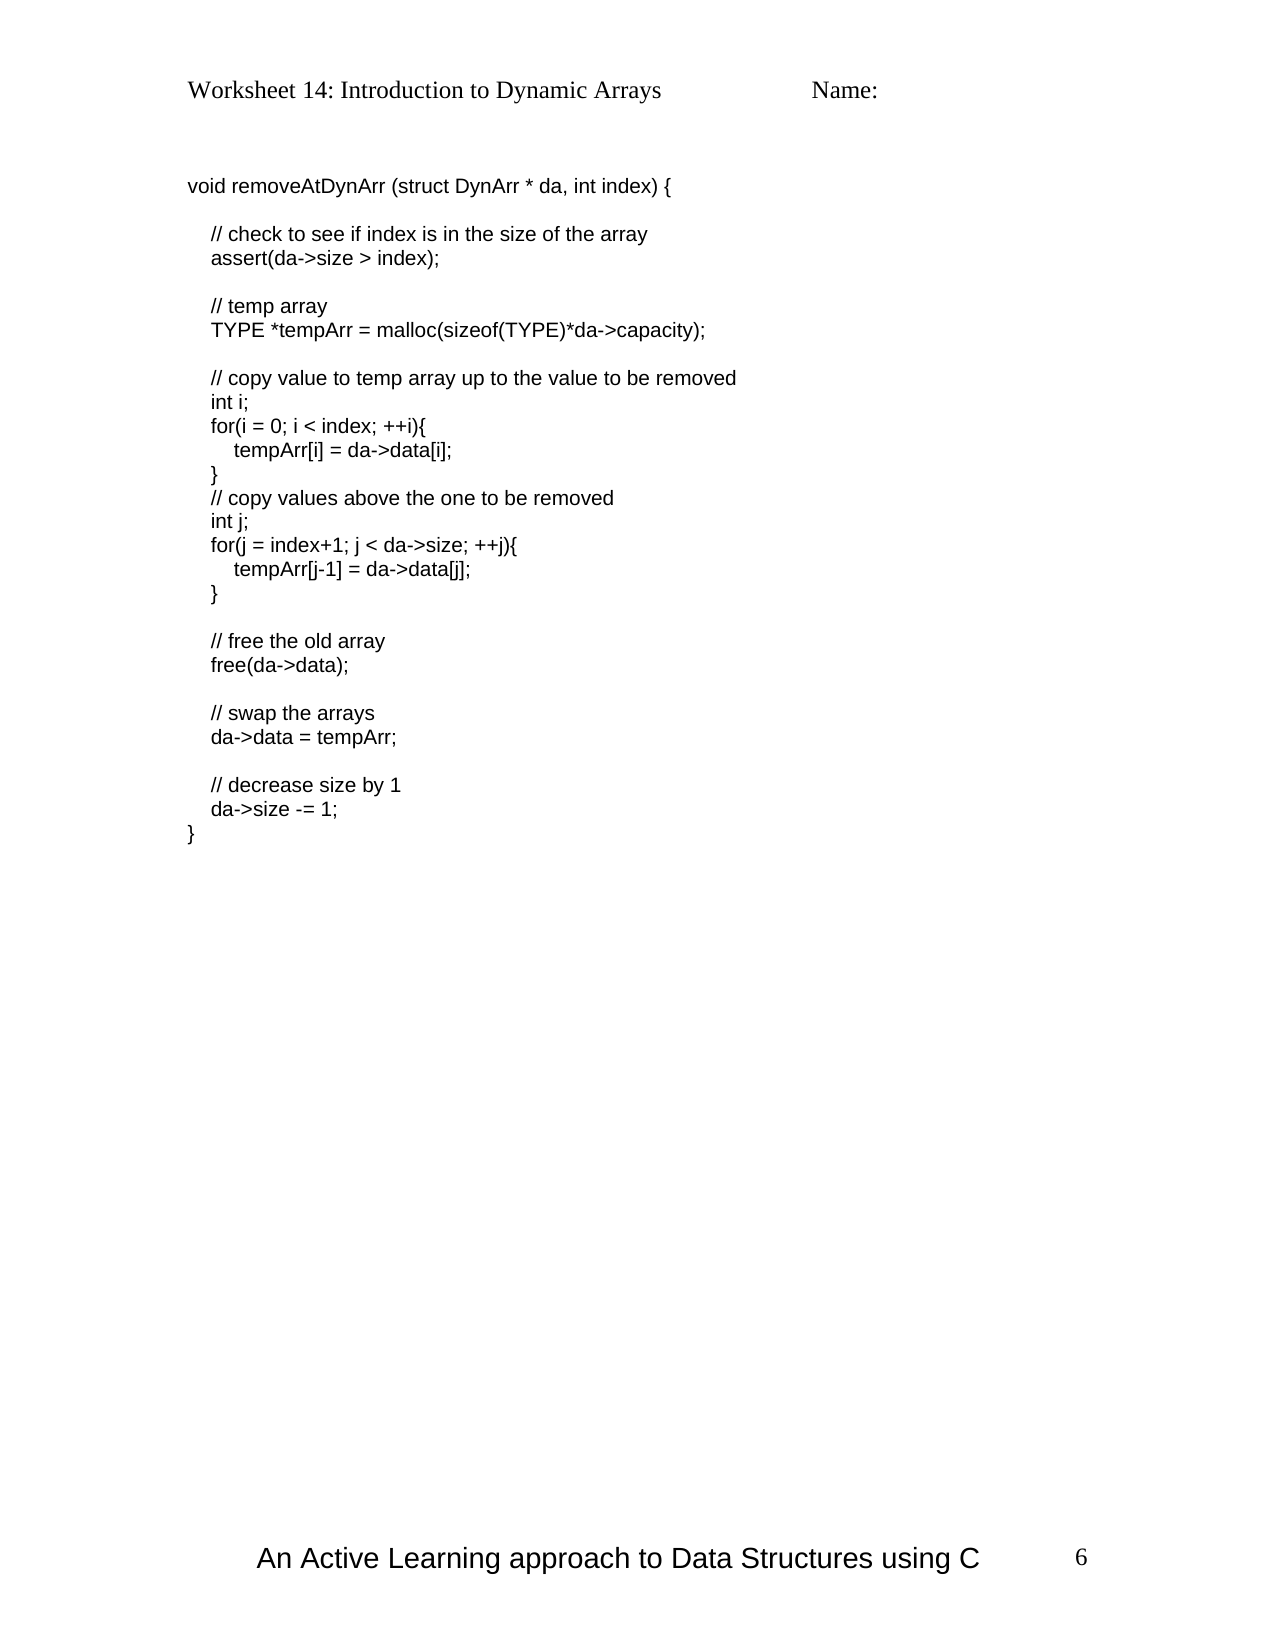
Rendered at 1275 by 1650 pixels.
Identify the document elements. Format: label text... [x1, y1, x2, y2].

text for(i = 0; i < index; ++i){ [187, 413, 1087, 437]
text da->data = tempArr; [187, 725, 1087, 749]
text tempArr[j-1] = da->data[j]; [187, 557, 1087, 581]
text assert(da->size > index); [187, 246, 1087, 270]
text int j; [187, 509, 1087, 533]
text // temp array [187, 294, 1087, 318]
text da->size -= 1; [187, 797, 1087, 821]
text tempArr[i] = da->data[i]; [187, 437, 1087, 461]
text free(da->data); [187, 653, 1087, 677]
text int i; [187, 389, 1087, 413]
text // copy values above the one to be removed [187, 485, 1087, 509]
text // free the old array [187, 629, 1087, 653]
text for(j = index+1; j < da->size; ++j){ [187, 533, 1087, 557]
text } [187, 461, 1087, 485]
text // decrease size by 1 [187, 773, 1087, 797]
text void removeAtDynArr (struct DynArr * da, int index) { [187, 174, 1087, 198]
text // swap the arrays [187, 701, 1087, 725]
text } [187, 581, 1087, 605]
text // check to see if index is in the size of the array [187, 222, 1087, 246]
text } [187, 821, 1087, 845]
text // copy value to temp array up to the value to be removed [187, 366, 1087, 389]
text TYPE *tempArr = malloc(sizeof(TYPE)*da->capacity); [187, 318, 1087, 342]
